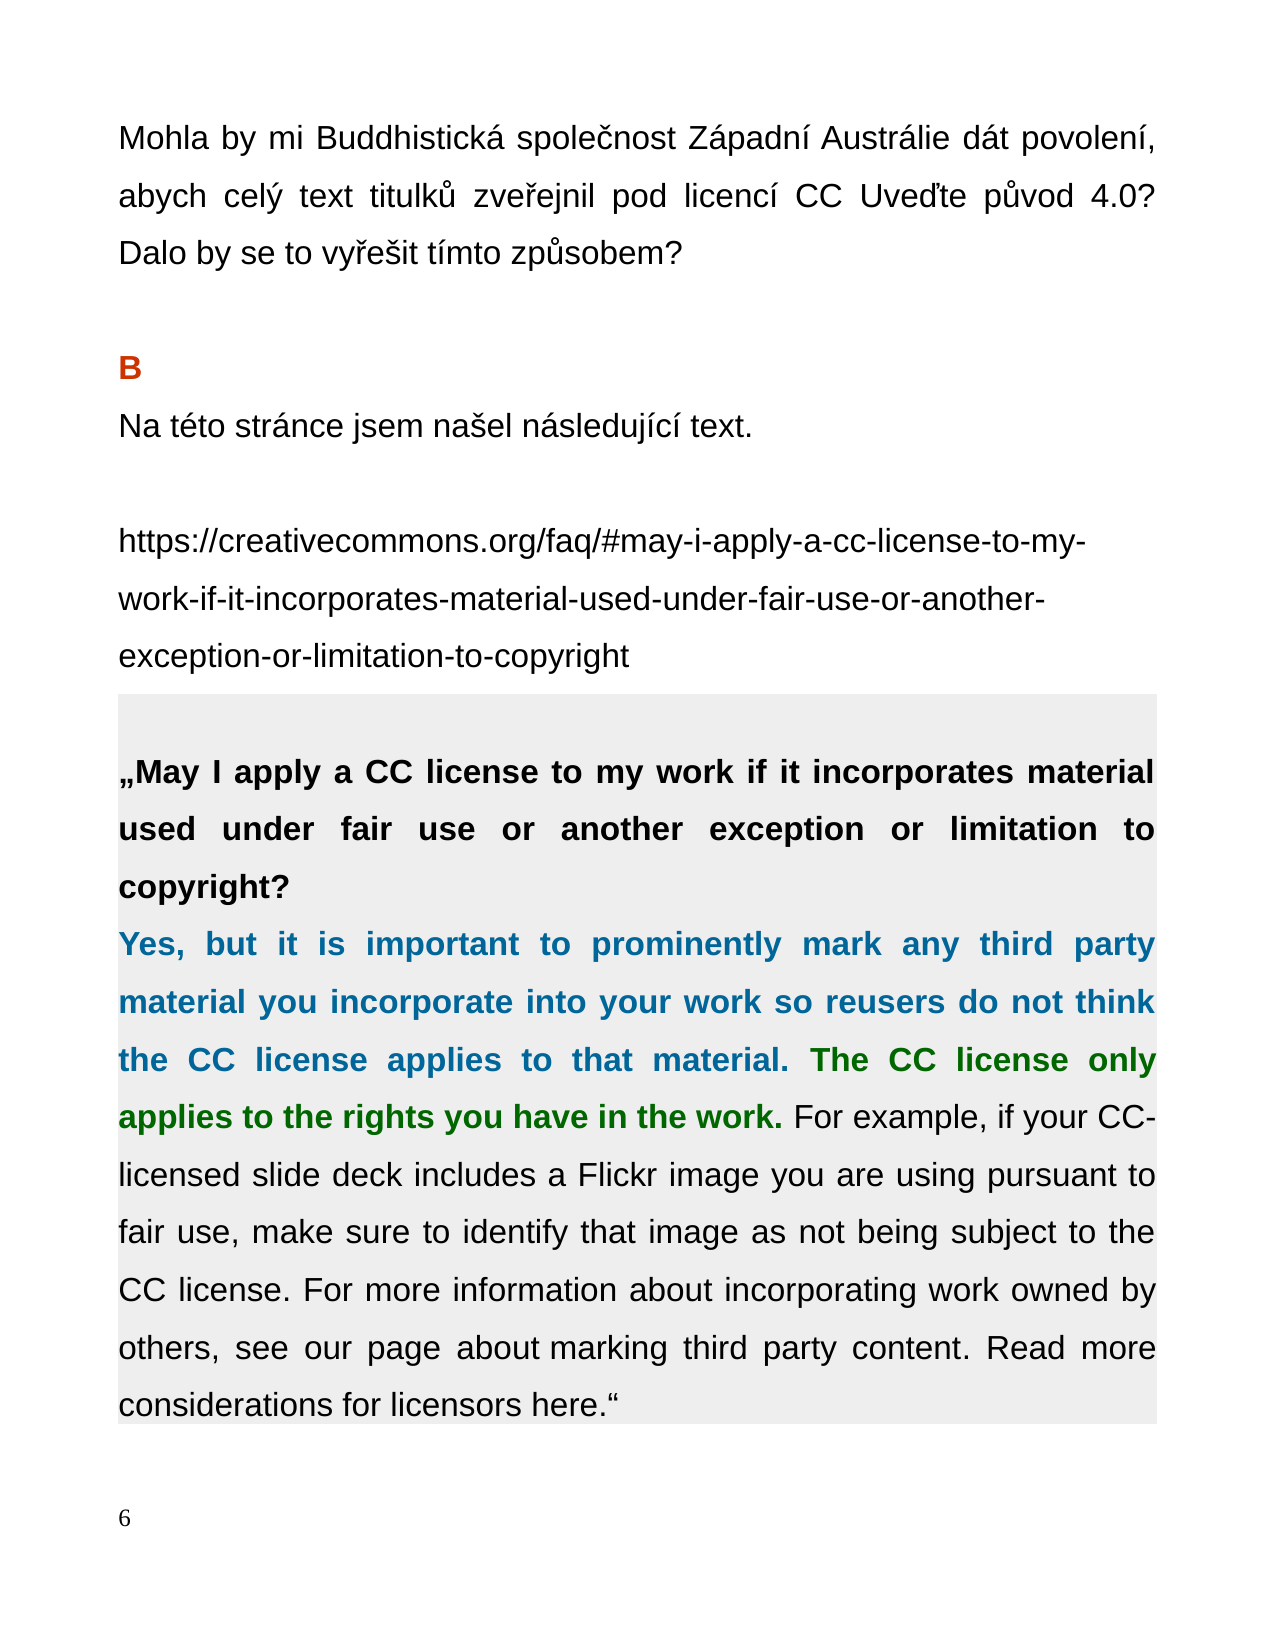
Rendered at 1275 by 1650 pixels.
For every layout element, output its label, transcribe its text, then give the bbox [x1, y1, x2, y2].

text B [118, 348, 1157, 387]
text Mohla by mi Buddhistická společnost Západní Austrálie dát povolení, abych celý text titulků zveřejnil pod licencí CC Uveďte původ 4.0? Dalo by se to vyřešit tímto způsobem? [118, 118, 1157, 272]
text Yes, but it is important to prominently mark any third party material you incorporate into your work so reusers do not think the CC license applies to that material. The CC license only applies to the rights you have in the work. For example, if your CC-licensed slide deck includes a Flickr image you are using pursuant to fair use, make sure to identify that image as not being subject to the CC license. For more information about incorporating work owned by others, see our page about marking third party content. Read more considerations for licensors here.“ [118, 924, 1157, 1424]
text „May I apply a CC license to my work if it incorporates material used under fair use or another exception or limitation to copyright? [118, 752, 1157, 905]
text https://creativecommons.org/faq/#may-i-apply-a-cc-license-to-my-work-if-it-incorporates-material-used-under-fair-use-or-another-exception-or-limitation-to-copyright [118, 521, 1157, 675]
text Na této stránce jsem našel následující text. [118, 406, 1157, 444]
